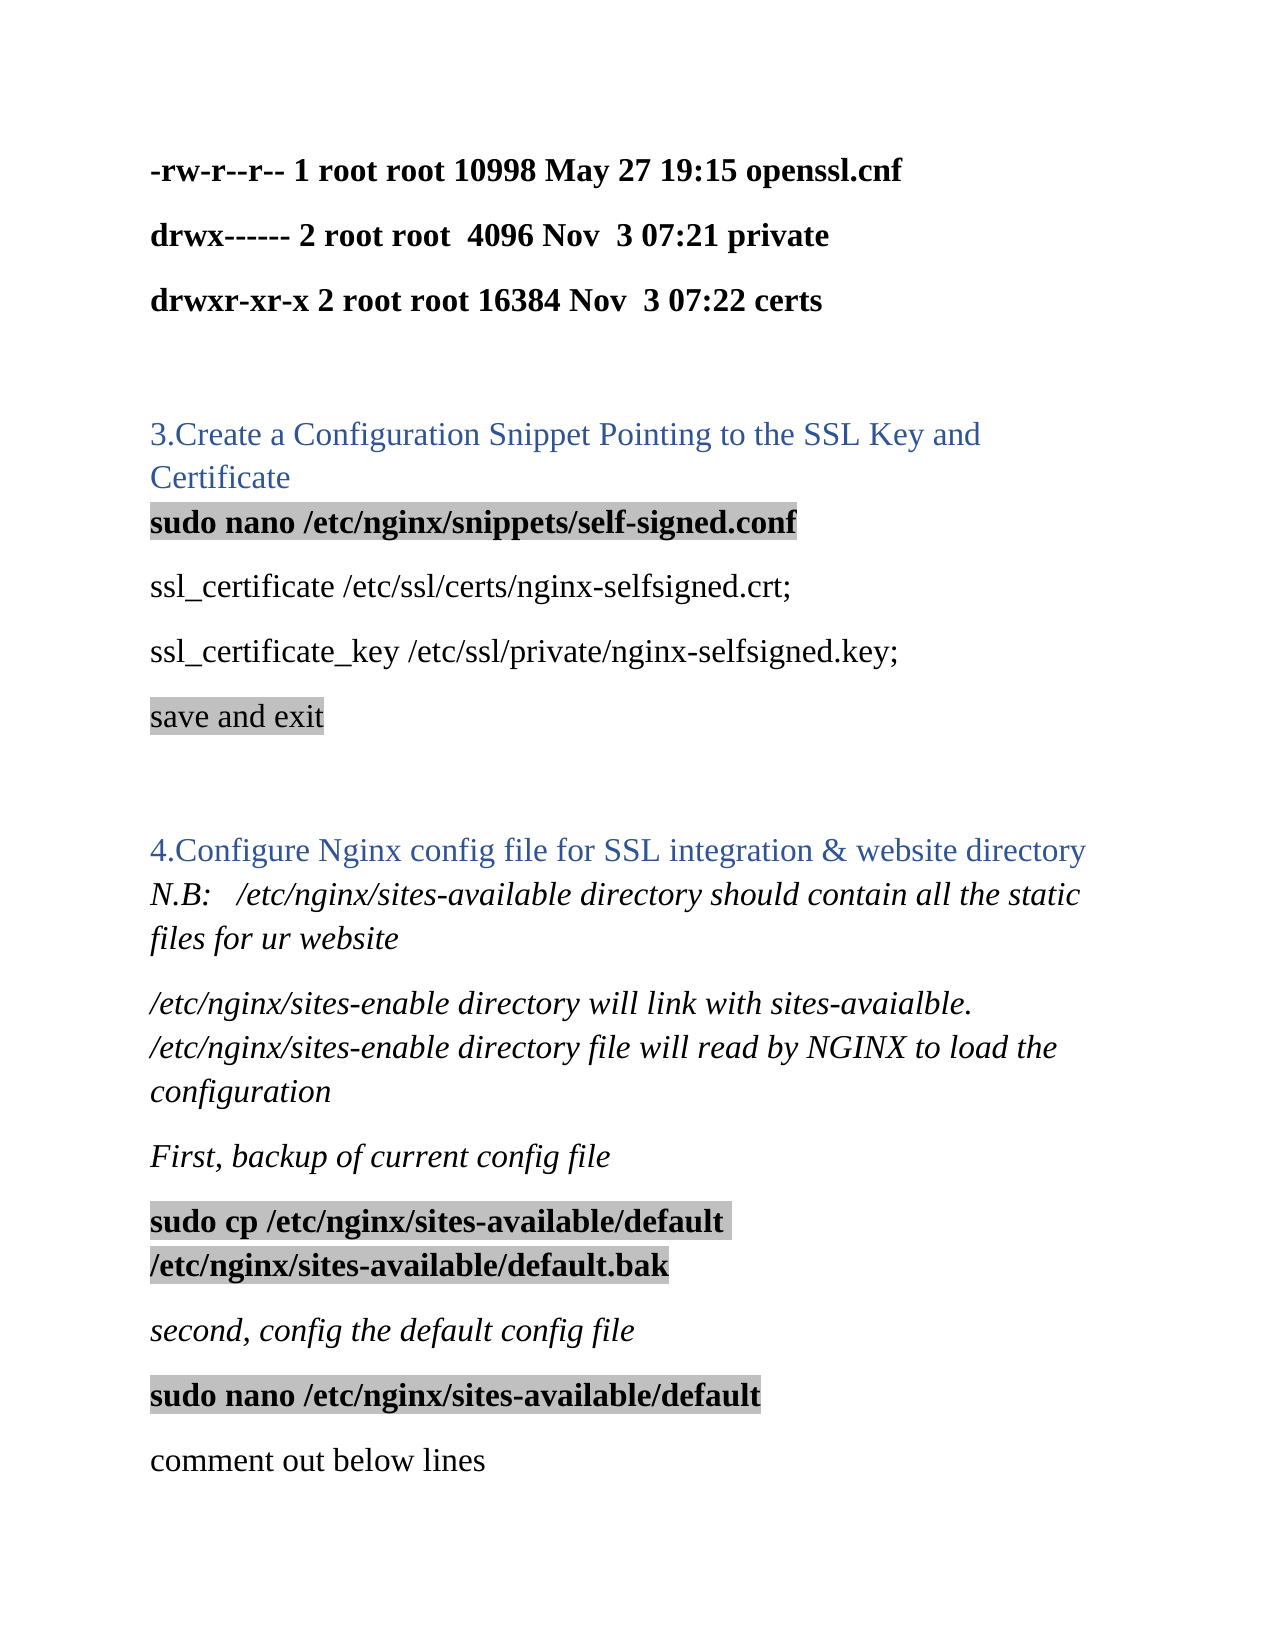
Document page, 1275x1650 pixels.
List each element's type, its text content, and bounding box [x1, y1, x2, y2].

text comment out below lines [150, 1440, 1125, 1478]
text ssl_certificate_key /etc/ssl/private/nginx-selfsigned.key; [150, 632, 1125, 670]
text First, backup of current config file [150, 1137, 1125, 1175]
subtitle 3.Create a Configuration Snippet Pointing to the SSL Key and Certificate [150, 414, 1125, 496]
text sudo nano /etc/nginx/snippets/self-signed.conf [150, 502, 1125, 540]
text save and exit [150, 697, 1125, 735]
text /etc/nginx/sites-enable directory will link with sites-avaialble. /etc/nginx/sites-enable directory file will read by NGINX to load the configuration [150, 983, 1125, 1110]
text ssl_certificate /etc/ssl/certs/nginx-selfsigned.crt; [150, 567, 1125, 605]
text sudo cp /etc/nginx/sites-available/default /etc/nginx/sites-available/default.bak [150, 1201, 1125, 1284]
subtitle 4.Configure Nginx config file for SSL integration & website directory [150, 831, 1125, 869]
text N.B: /etc/nginx/sites-available directory should contain all the static files for ur website [150, 874, 1125, 957]
text drwxr-xr-x 2 root root 16384 Nov 3 07:22 certs [150, 280, 1125, 318]
text sudo nano /etc/nginx/sites-available/default [150, 1375, 1125, 1414]
text drwx------ 2 root root 4096 Nov 3 07:21 private [150, 215, 1125, 253]
text second, config the default config file [150, 1310, 1125, 1349]
text -rw-r--r-- 1 root root 10998 May 27 19:15 openssl.cnf [150, 150, 1125, 188]
